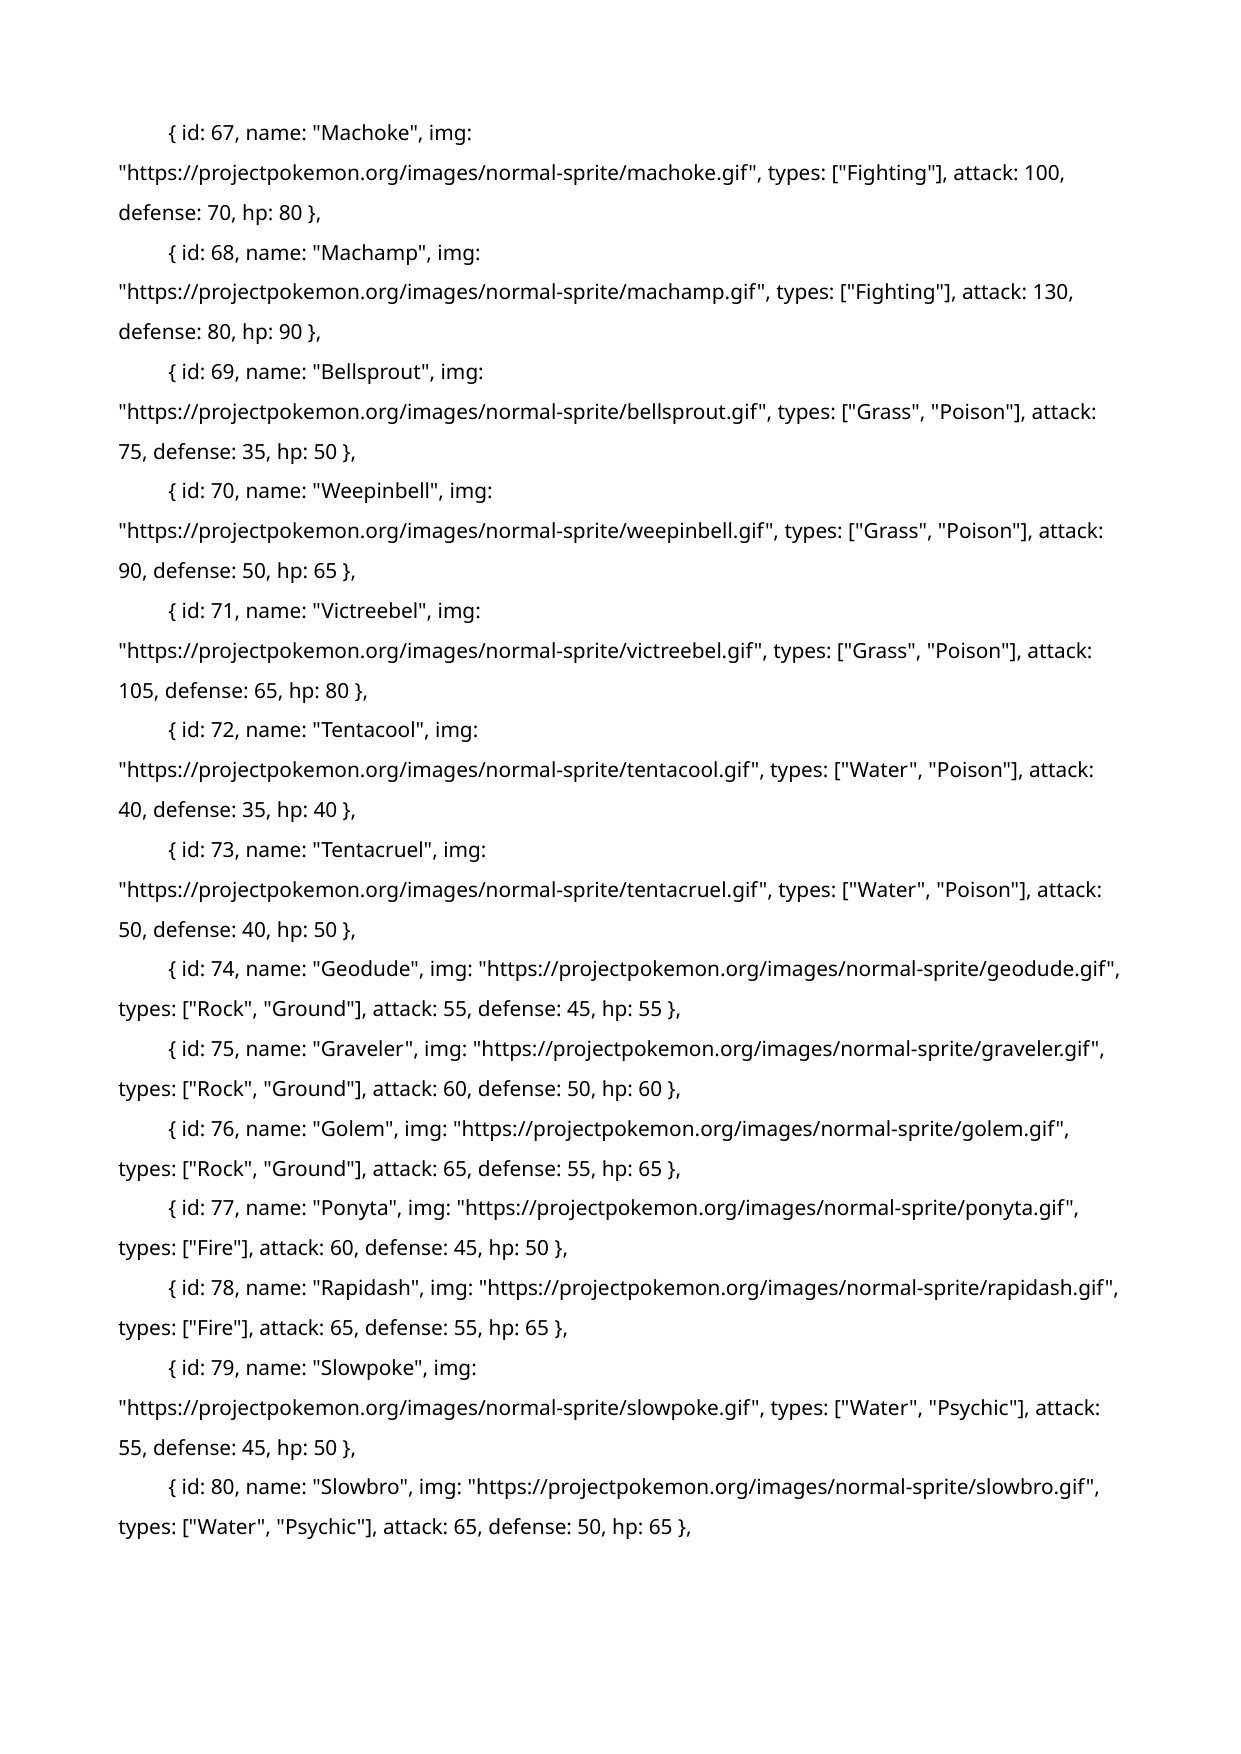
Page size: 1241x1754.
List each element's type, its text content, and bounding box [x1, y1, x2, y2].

text { id: 75, name: "Graveler", img: "https://projectpokemon.org/images/normal-sprite/graveler.gif", types: ["Rock", "Ground"], attack: 60, defense: 50, hp: 60 }, [118, 1034, 1122, 1102]
text { id: 79, name: "Slowpoke", img: "https://projectpokemon.org/images/normal-sprite/slowpoke.gif", types: ["Water", "Psychic"], attack: 55, defense: 45, hp: 50 }, [118, 1353, 1122, 1461]
text { id: 70, name: "Weepinbell", img: "https://projectpokemon.org/images/normal-sprite/weepinbell.gif", types: ["Grass", "Poison"], attack: 90, defense: 50, hp: 65 }, [118, 477, 1122, 585]
text { id: 77, name: "Ponyta", img: "https://projectpokemon.org/images/normal-sprite/ponyta.gif", types: ["Fire"], attack: 60, defense: 45, hp: 50 }, [118, 1193, 1122, 1262]
text { id: 69, name: "Bellsprout", img: "https://projectpokemon.org/images/normal-sprite/bellsprout.gif", types: ["Grass", "Poison"], attack: 75, defense: 35, hp: 50 }, [118, 357, 1122, 465]
text { id: 67, name: "Machoke", img: "https://projectpokemon.org/images/normal-sprite/machoke.gif", types: ["Fighting"], attack: 100, defense: 70, hp: 80 }, [118, 118, 1122, 226]
text { id: 72, name: "Tentacool", img: "https://projectpokemon.org/images/normal-sprite/tentacool.gif", types: ["Water", "Poison"], attack: 40, defense: 35, hp: 40 }, [118, 716, 1122, 824]
text { id: 74, name: "Geodude", img: "https://projectpokemon.org/images/normal-sprite/geodude.gif", types: ["Rock", "Ground"], attack: 55, defense: 45, hp: 55 }, [118, 954, 1122, 1023]
text { id: 78, name: "Rapidash", img: "https://projectpokemon.org/images/normal-sprite/rapidash.gif", types: ["Fire"], attack: 65, defense: 55, hp: 65 }, [118, 1273, 1122, 1342]
text { id: 68, name: "Machamp", img: "https://projectpokemon.org/images/normal-sprite/machamp.gif", types: ["Fighting"], attack: 130, defense: 80, hp: 90 }, [118, 238, 1122, 346]
text { id: 71, name: "Victreebel", img: "https://projectpokemon.org/images/normal-sprite/victreebel.gif", types: ["Grass", "Poison"], attack: 105, defense: 65, hp: 80 }, [118, 596, 1122, 704]
text { id: 80, name: "Slowbro", img: "https://projectpokemon.org/images/normal-sprite/slowbro.gif", types: ["Water", "Psychic"], attack: 65, defense: 50, hp: 65 }, [118, 1472, 1122, 1541]
text { id: 76, name: "Golem", img: "https://projectpokemon.org/images/normal-sprite/golem.gif", types: ["Rock", "Ground"], attack: 65, defense: 55, hp: 65 }, [118, 1114, 1122, 1182]
text { id: 73, name: "Tentacruel", img: "https://projectpokemon.org/images/normal-sprite/tentacruel.gif", types: ["Water", "Poison"], attack: 50, defense: 40, hp: 50 }, [118, 835, 1122, 943]
